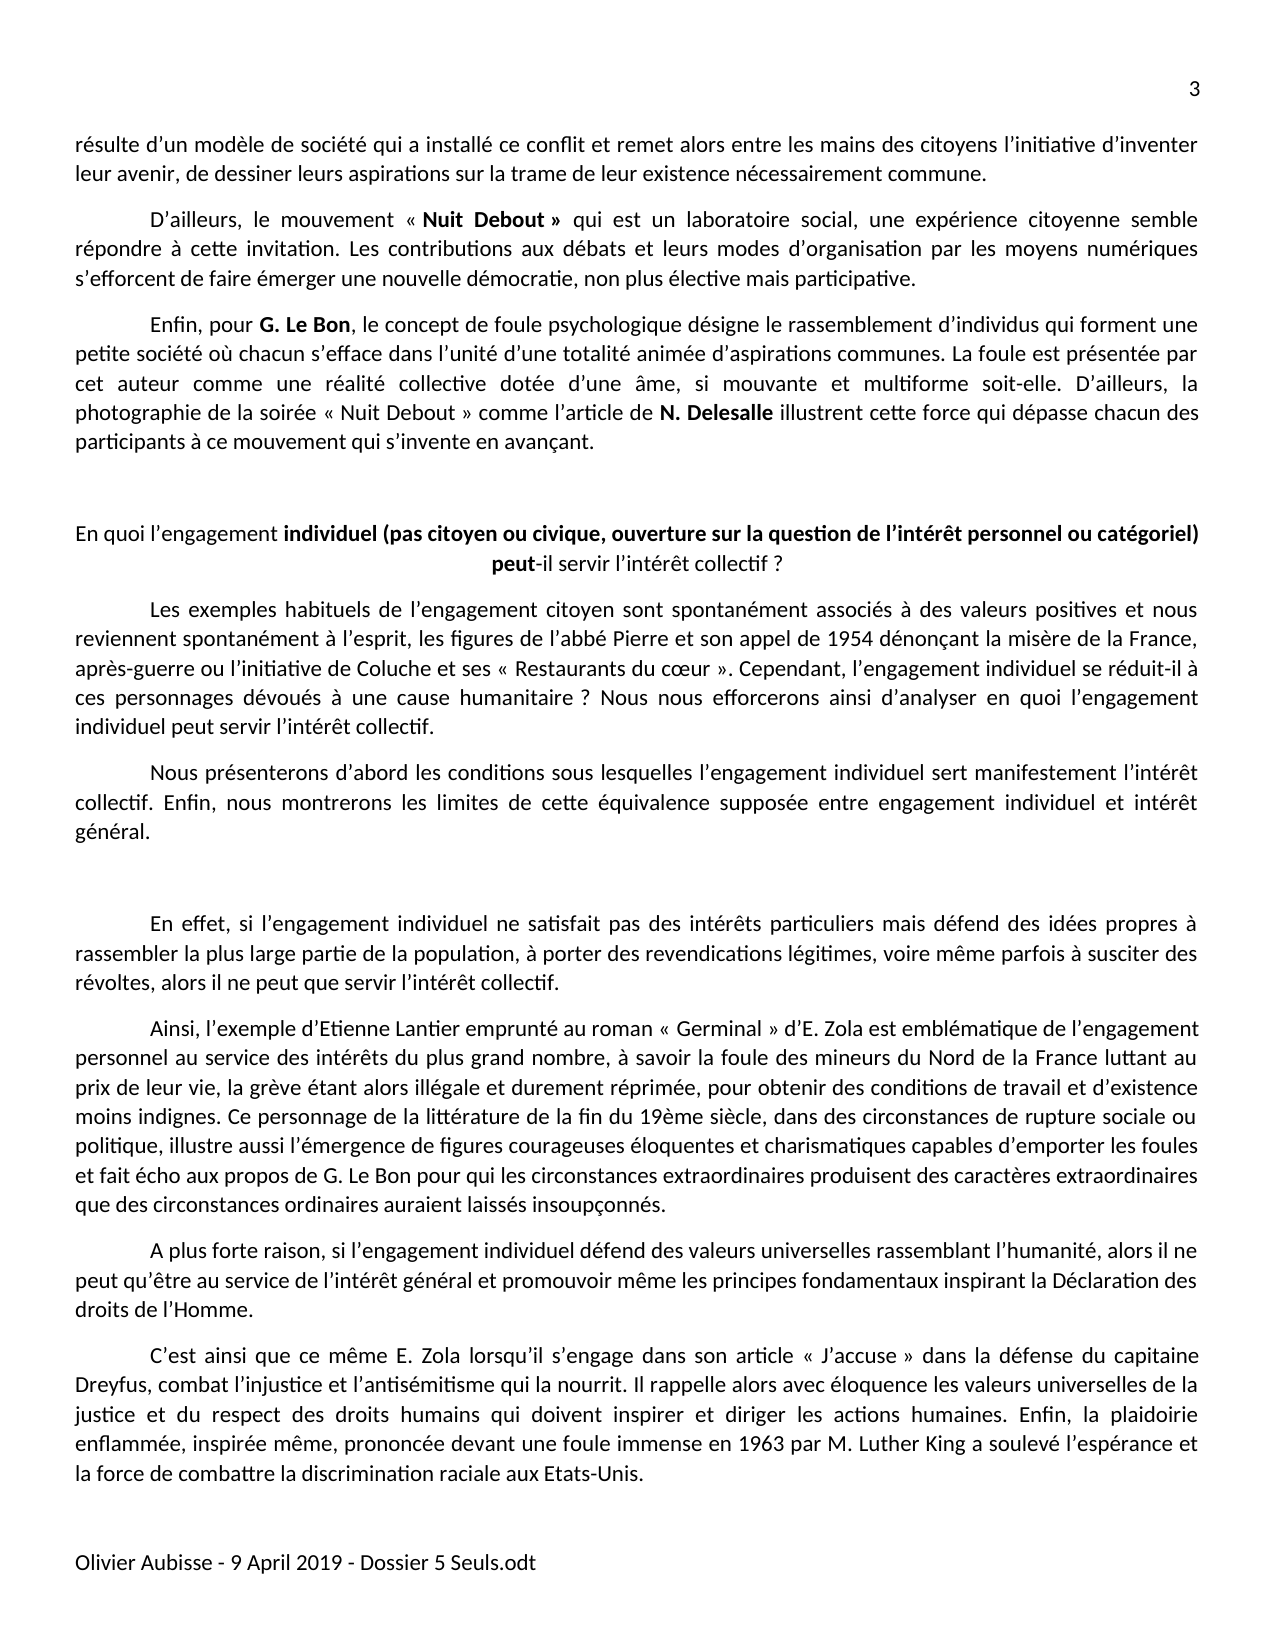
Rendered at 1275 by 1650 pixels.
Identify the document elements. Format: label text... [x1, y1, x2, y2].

text Ainsi, l’exemple d’Etienne Lantier emprunté au roman « Germinal » d’E. Zola est emblématique de l’engagement personnel au service des intérêts du plus grand nombre, à savoir la foule des mineurs du Nord de la France luttant au prix de leur vie, la grève étant alors illégale et durement réprimée, pour obtenir des conditions de travail et d’existence moins indignes. Ce personnage de la littérature de la fin du 19ème siècle, dans des circonstances de rupture sociale ou politique, illustre aussi l’émergence de figures courageuses éloquentes et charismatiques capables d’emporter les foules et fait écho aux propos de G. Le Bon pour qui les circonstances extraordinaires produisent des caractères extraordinaires que des circonstances ordinaires auraient laissés insoupçonnés. [75, 1014, 1200, 1218]
text D’ailleurs, le mouvement « Nuit Debout » qui est un laboratoire social, une expérience citoyenne semble répondre à cette invitation. Les contributions aux débats et leurs modes d’organisation par les moyens numériques s’efforcent de faire émerger une nouvelle démocratie, non plus élective mais participative. [75, 205, 1200, 292]
text résulte d’un modèle de société qui a installé ce conflit et remet alors entre les mains des citoyens l’initiative d’inventer leur avenir, de dessiner leurs aspirations sur la trame de leur existence nécessairement commune. [75, 130, 1200, 187]
text Nous présenterons d’abord les conditions sous lesquelles l’engagement individuel sert manifestement l’intérêt collectif. Enfin, nous montrerons les limites de cette équivalence supposée entre engagement individuel et intérêt général. [75, 758, 1200, 845]
text Enfin, pour G. Le Bon, le concept de foule psychologique désigne le rassemblement d’individus qui forment une petite société où chacun s’efface dans l’unité d’une totalité animée d’aspirations communes. La foule est présentée par cet auteur comme une réalité collective dotée d’une âme, si mouvante et multiforme soit-elle. D’ailleurs, la photographie de la soirée « Nuit Debout » comme l’article de N. Delesalle illustrent cette force qui dépasse chacun des participants à ce mouvement qui s’invente en avançant. [75, 310, 1200, 456]
text C’est ainsi que ce même E. Zola lorsqu’il s’engage dans son article « J’accuse » dans la défense du capitaine Dreyfus, combat l’injustice et l’antisémitisme qui la nourrit. Il rappelle alors avec éloquence les valeurs universelles de la justice et du respect des droits humains qui doivent inspirer et diriger les actions humaines. Enfin, la plaidoirie enflammée, inspirée même, prononcée devant une foule immense en 1963 par M. Luther King a soulevé l’espérance et la force de combattre la discrimination raciale aux Etats-Unis. [75, 1341, 1200, 1487]
text En quoi l’engagement individuel (pas citoyen ou civique, ouverture sur la question de l’intérêt personnel ou catégoriel) peut-il servir l’intérêt collectif ? [75, 519, 1200, 577]
text En effet, si l’engagement individuel ne satisfait pas des intérêts particuliers mais défend des idées propres à rassembler la plus large partie de la population, à porter des revendications légitimes, voire même parfois à susciter des révoltes, alors il ne peut que servir l’intérêt collectif. [75, 909, 1200, 996]
text A plus forte raison, si l’engagement individuel défend des valeurs universelles rassemblant l’humanité, alors il ne peut qu’être au service de l’intérêt général et promouvoir même les principes fondamentaux inspirant la Déclaration des droits de l’Homme. [75, 1236, 1200, 1323]
text Les exemples habituels de l’engagement citoyen sont spontanément associés à des valeurs positives et nous reviennent spontanément à l’esprit, les figures de l’abbé Pierre et son appel de 1954 dénonçant la misère de la France, après-guerre ou l’initiative de Coluche et ses « Restaurants du cœur ». Cependant, l’engagement individuel se réduit-il à ces personnages dévoués à une cause humanitaire ? Nous nous efforcerons ainsi d’analyser en quoi l’engagement individuel peut servir l’intérêt collectif. [75, 595, 1200, 741]
